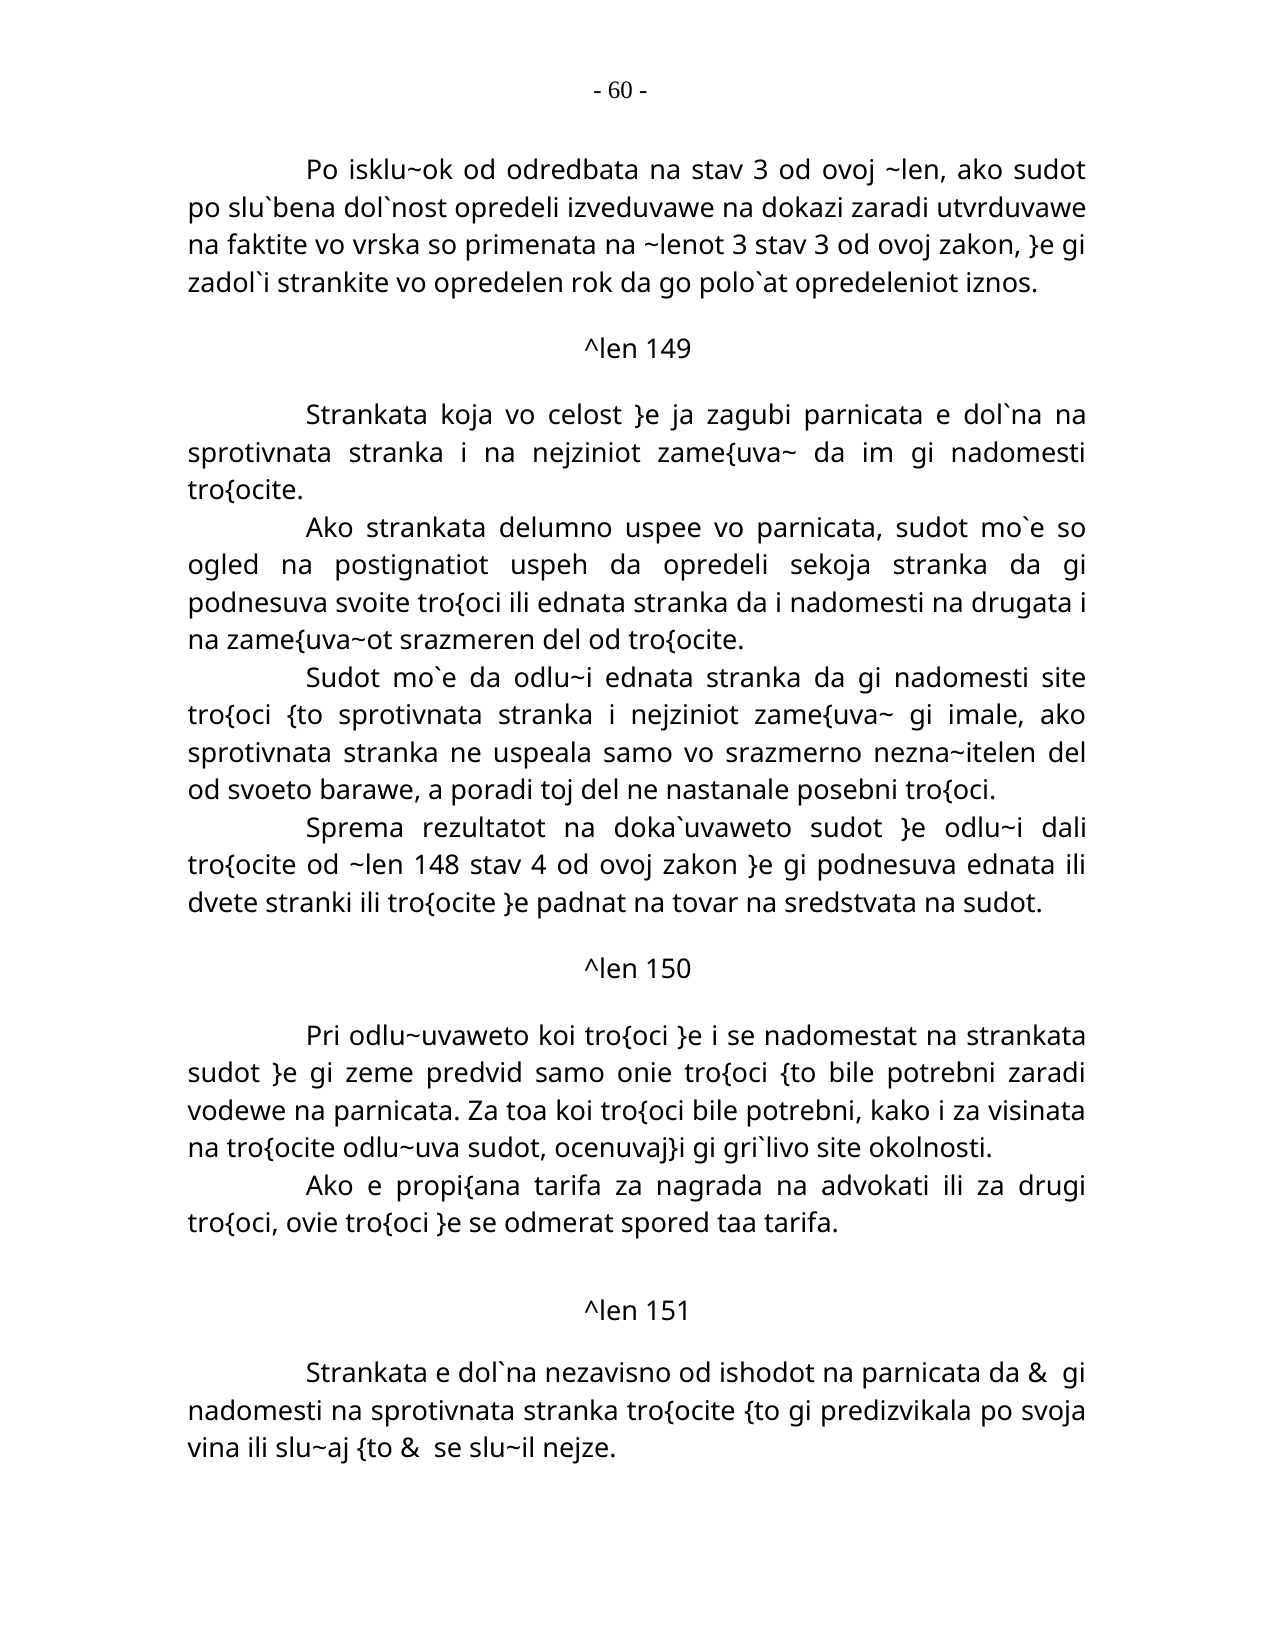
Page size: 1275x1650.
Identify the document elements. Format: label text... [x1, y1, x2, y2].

text Ako strankata delumno uspee vo parnicata, sudot mo`e so ogled na postignatiot uspeh da opredeli sekoja stranka da gi podnesuva svoite tro{oci ili ednata stranka da i nadomesti na drugata i na zame{uva~ot srazmeren del od tro{ocite. [187, 508, 1087, 658]
text Ako e propi{ana tarifa za nagrada na advokati ili za drugi tro{oci, ovie tro{oci }e se odmerat spored taa tarifa. [187, 1165, 1087, 1240]
text Sudot mo`e da odlu~i ednata stranka da gi nadomesti site tro{oci {to sprotivnata stranka i nejziniot zame{uva~ gi imale, ako sprotivnata stranka ne uspeala samo vo srazmerno nezna~itelen del od svoeto barawe, a poradi toj del ne nastanale posebni tro{oci. [187, 658, 1087, 808]
text Pri odlu~uvaweto koi tro{oci }e i se nadomestat na strankata sudot }e gi zeme predvid samo onie tro{oci {to bile potrebni zaradi vodewe na parnicata. Za toa koi tro{oci bile potrebni, kako i za visinata na tro{ocite odlu~uva sudot, ocenuvaj}i gi gri`livo site okolnosti. [187, 1015, 1087, 1165]
text Strankata koja vo celost }e ja zagubi parnicata e dol`na na sprotivnata stranka i na nejziniot zame{uva~ da im gi nadomesti tro{ocite. [187, 395, 1087, 508]
text Strankata e dol`na nezavisno od ishodot na parnicata da & gi nadomesti na sprotivnata stranka tro{ocite {to gi predizvikala po svoja vina ili slu~aj {to & se slu~il nejze. [187, 1353, 1087, 1465]
text ^len 149 [187, 329, 1087, 366]
text Sprema rezultatot na doka`uvaweto sudot }e odlu~i dali tro{ocite od ~len 148 stav 4 od ovoj zakon }e gi podnesuva ednata ili dvete stranki ili tro{ocite }e padnat na tovar na sredstvata na sudot. [187, 808, 1087, 920]
text ^len 151 [187, 1290, 1087, 1328]
text Po isklu~ok od odredbata na stav 3 od ovoj ~len, ako sudot po slu`bena dol`nost opredeli izveduvawe na dokazi zaradi utvrduvawe na faktite vo vrska so primenata na ~lenot 3 stav 3 od ovoj zakon, }e gi zadol`i strankite vo opredelen rok da go polo`at opredeleniot iznos. [187, 150, 1087, 300]
text ^len 150 [187, 949, 1087, 986]
